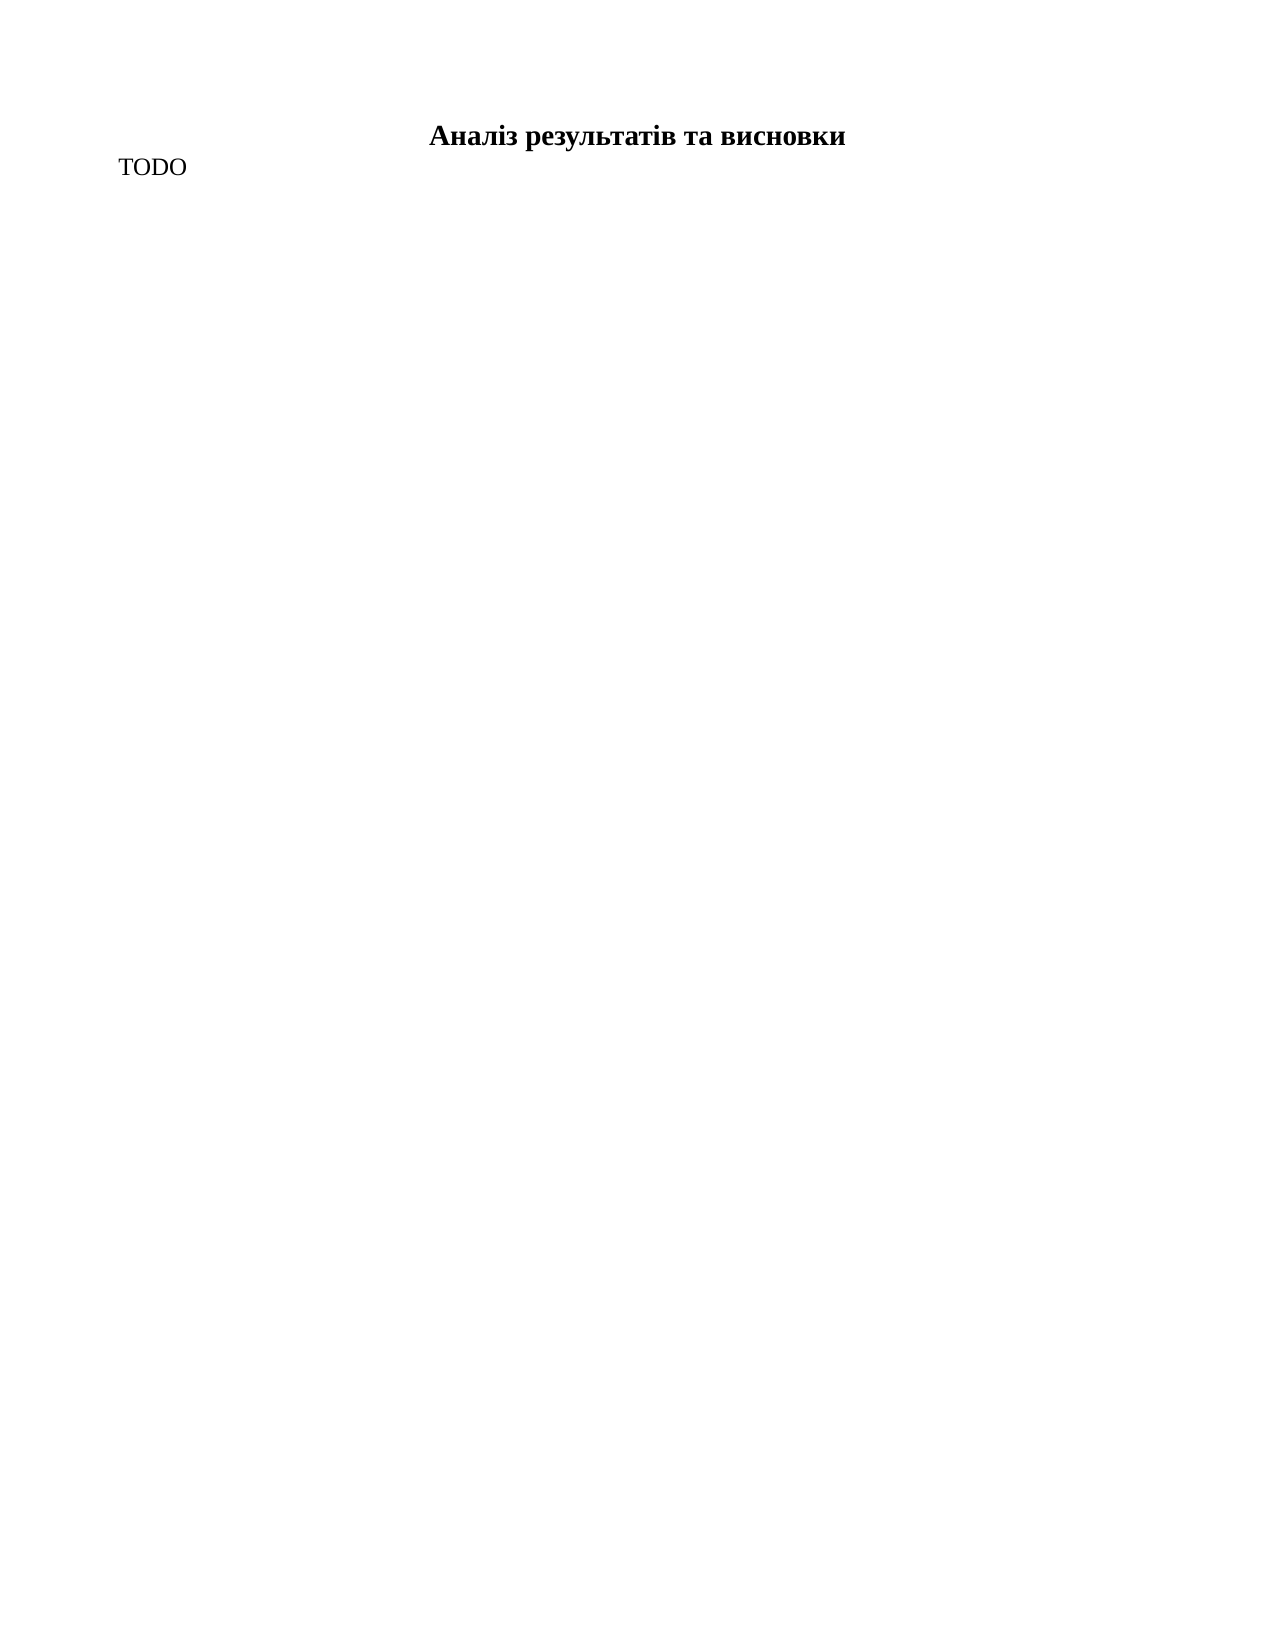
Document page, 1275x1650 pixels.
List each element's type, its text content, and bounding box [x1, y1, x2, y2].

text Аналіз результатів та висновки [118, 118, 1157, 152]
text TODO [118, 152, 1157, 180]
